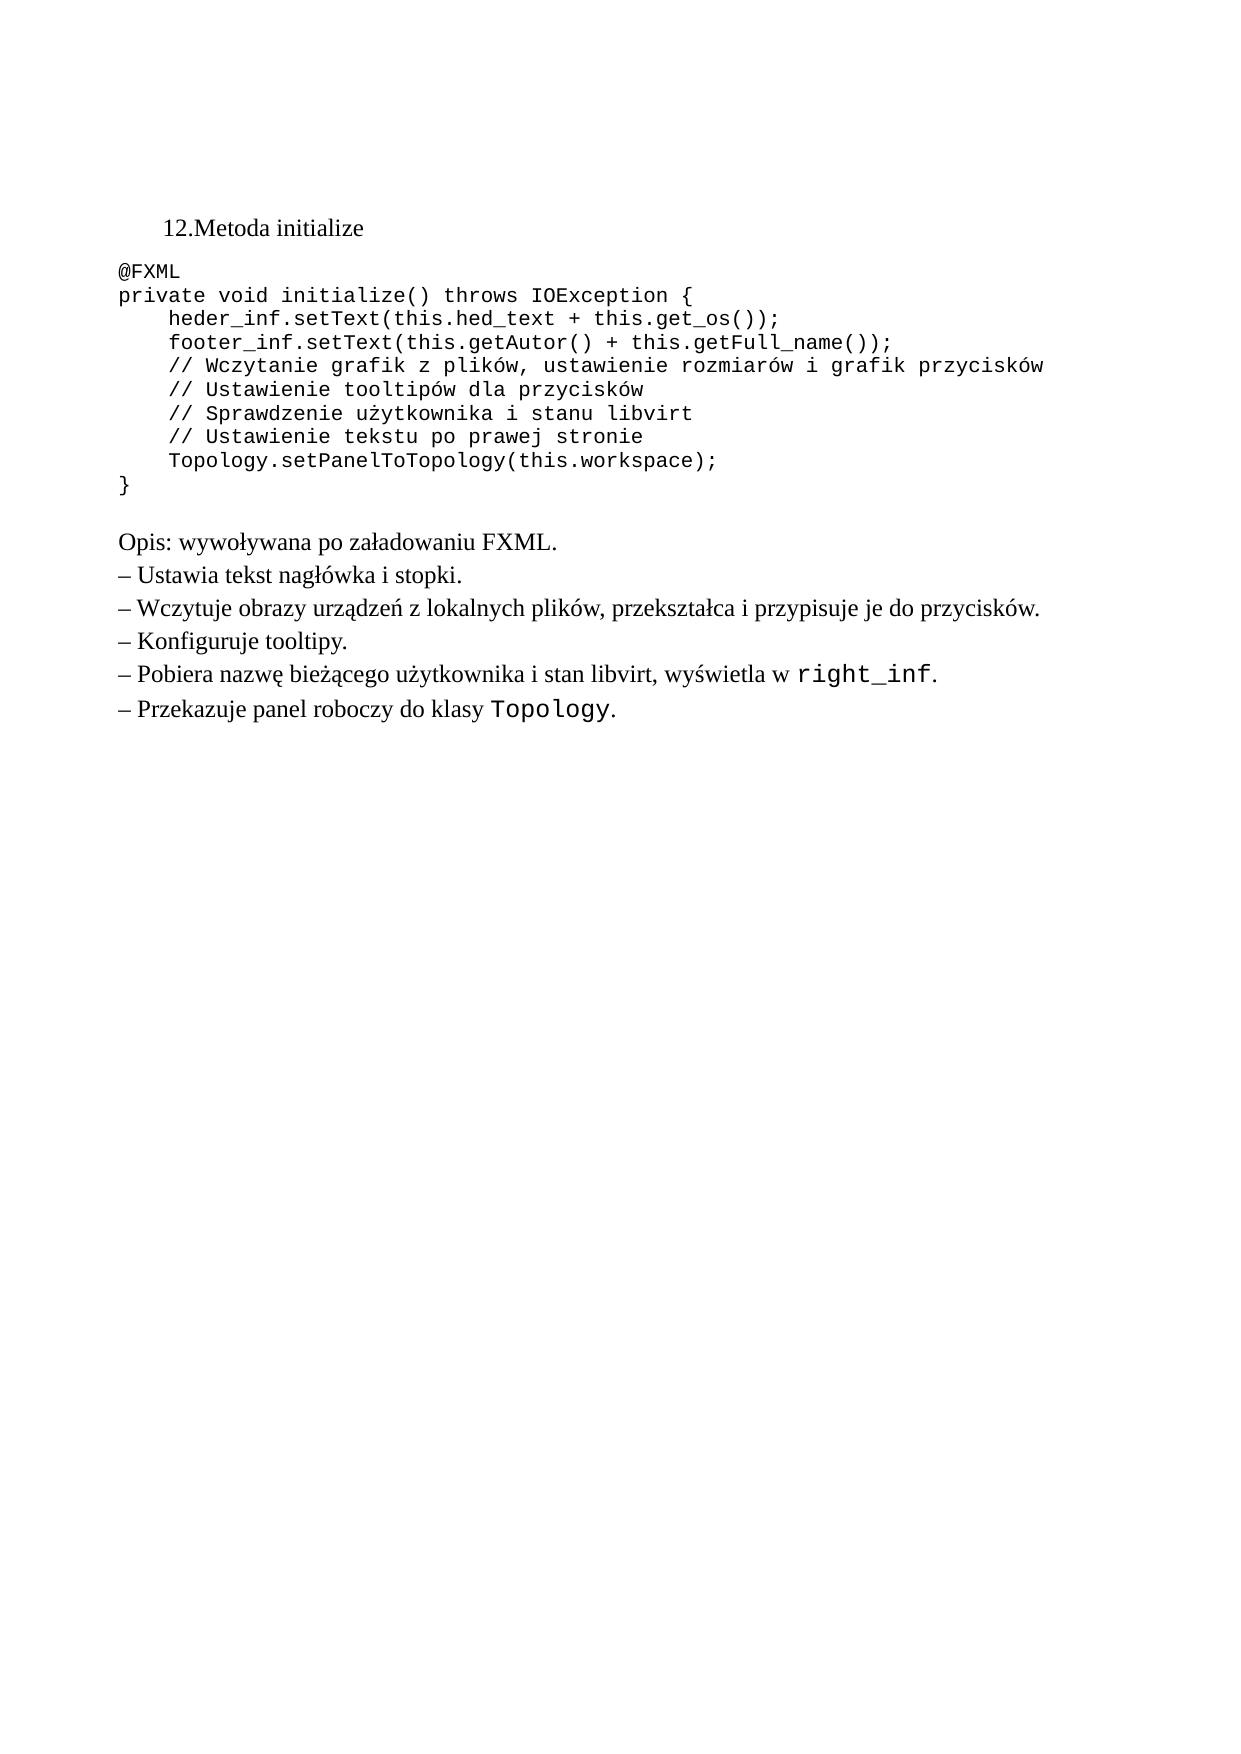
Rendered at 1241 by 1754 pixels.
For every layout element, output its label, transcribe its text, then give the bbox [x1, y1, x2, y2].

text // Ustawienie tooltipów dla przycisków [118, 379, 1122, 403]
text // Wczytanie grafik z plików, ustawienie rozmiarów i grafik przycisków [118, 356, 1122, 379]
text // Ustawienie tekstu po prawej stronie [118, 426, 1122, 450]
text footer_inf.setText(this.getAutor() + this.getFull_name()); [118, 332, 1122, 356]
text private void initialize() throws IOException { [118, 284, 1122, 308]
text // Sprawdzenie użytkownika i stanu libvirt [118, 403, 1122, 426]
text heder_inf.setText(this.hed_text + this.get_os()); [118, 308, 1122, 332]
text Topology.setPanelToTopology(this.workspace); [118, 450, 1122, 474]
text @FXML [118, 261, 1122, 284]
text } [118, 474, 1122, 497]
list Metoda initialize [162, 213, 1122, 242]
text Opis: wywoływana po załadowaniu FXML. – Ustawia tekst nagłówka i stopki. – Wczytuje obrazy urządzeń z lokalnych plików, przekształca i przypisuje je do przycisków. – Konfiguruje tooltipy. – Pobiera nazwę bieżącego użytkownika i stan libvirt, wyświetla w right_inf. – Przekazuje panel roboczy do klasy Topology. [118, 527, 1122, 725]
